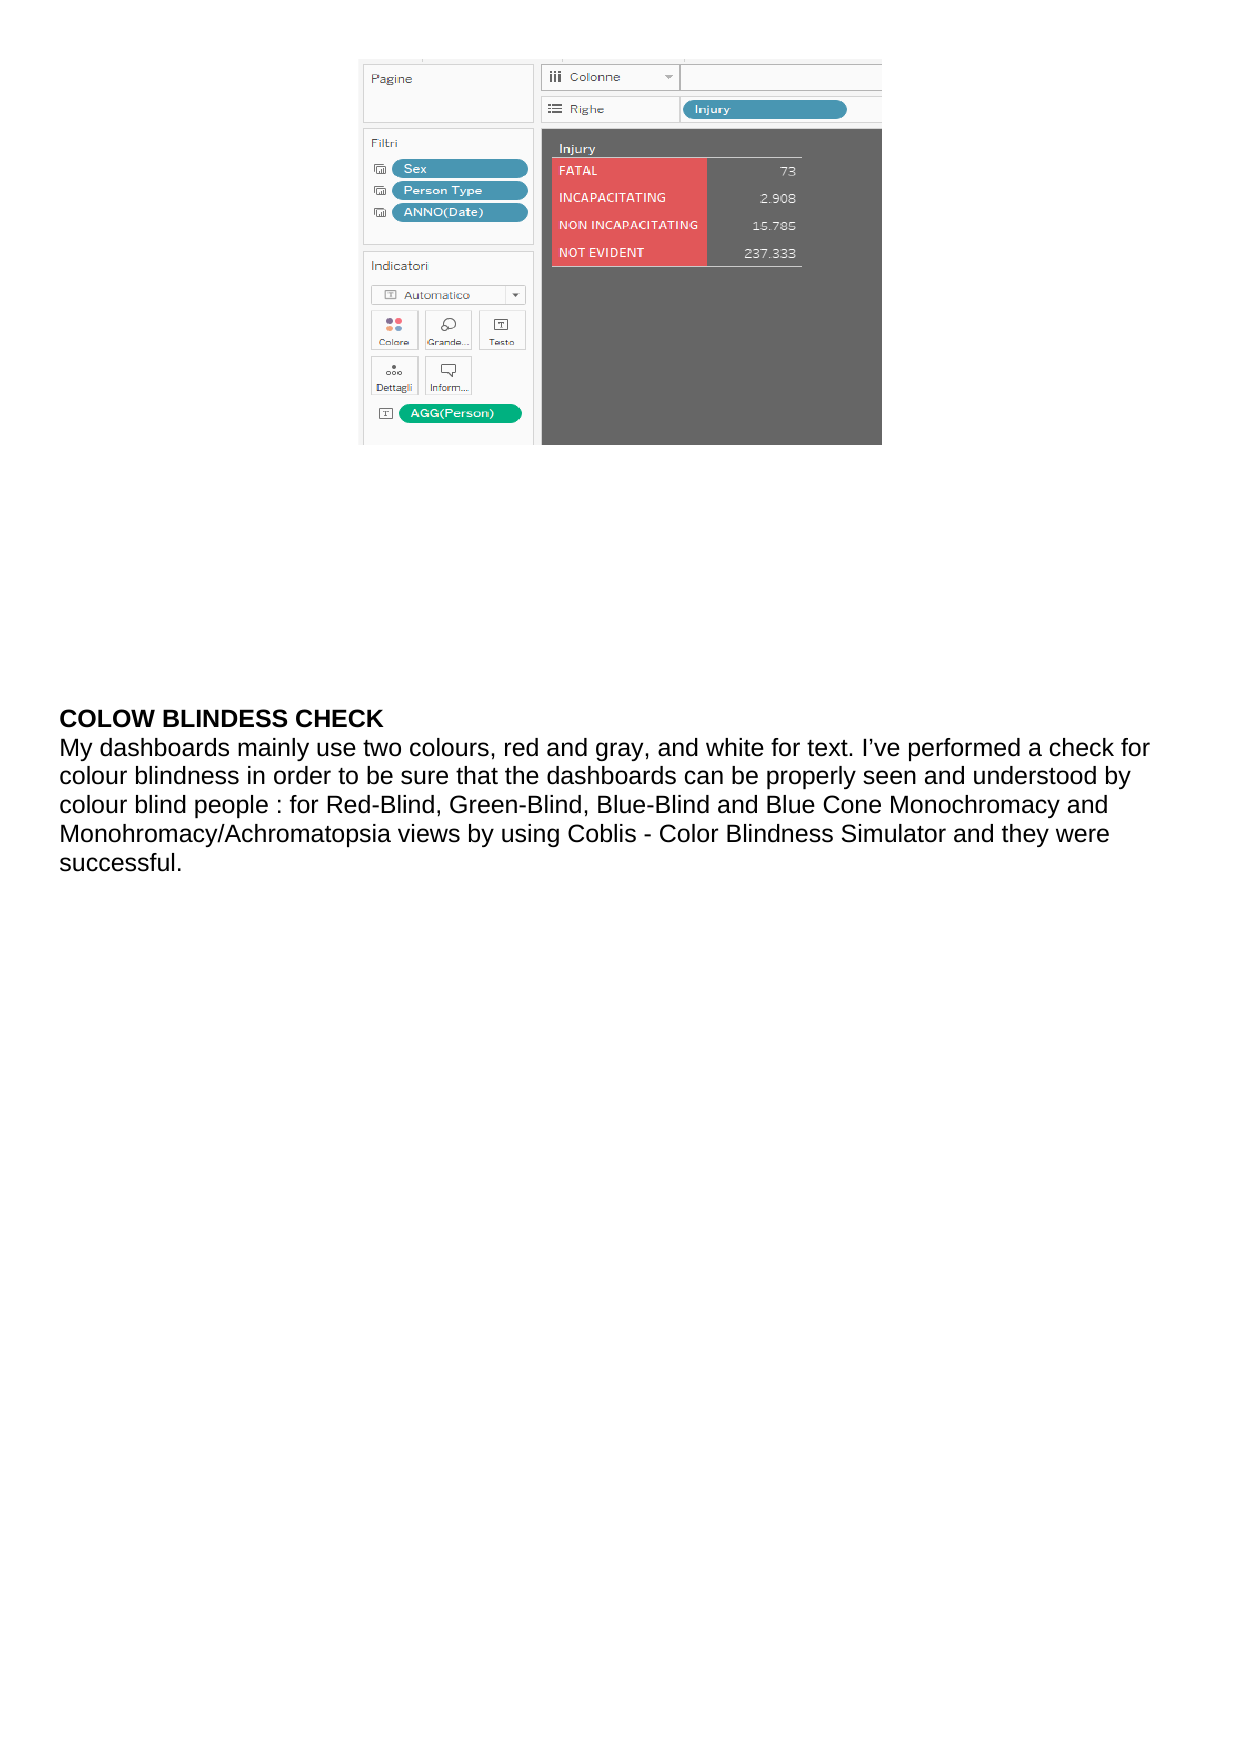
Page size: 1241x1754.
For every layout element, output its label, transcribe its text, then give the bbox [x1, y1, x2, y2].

text COLOW BLINDESS CHECK [59, 704, 1181, 732]
text My dashboards mainly use two colours, red and gray, and white for text. I’ve performed a check for colour blindness in order to be sure that the dashboards can be properly seen and understood by colour blind people : for Red-Blind, Green-Blind, Blue-Blind and Blue Cone Monochromacy and Monohromacy/Achromatopsia views by using Coblis - Color Blindness Simulator and they were successful. [59, 732, 1181, 876]
